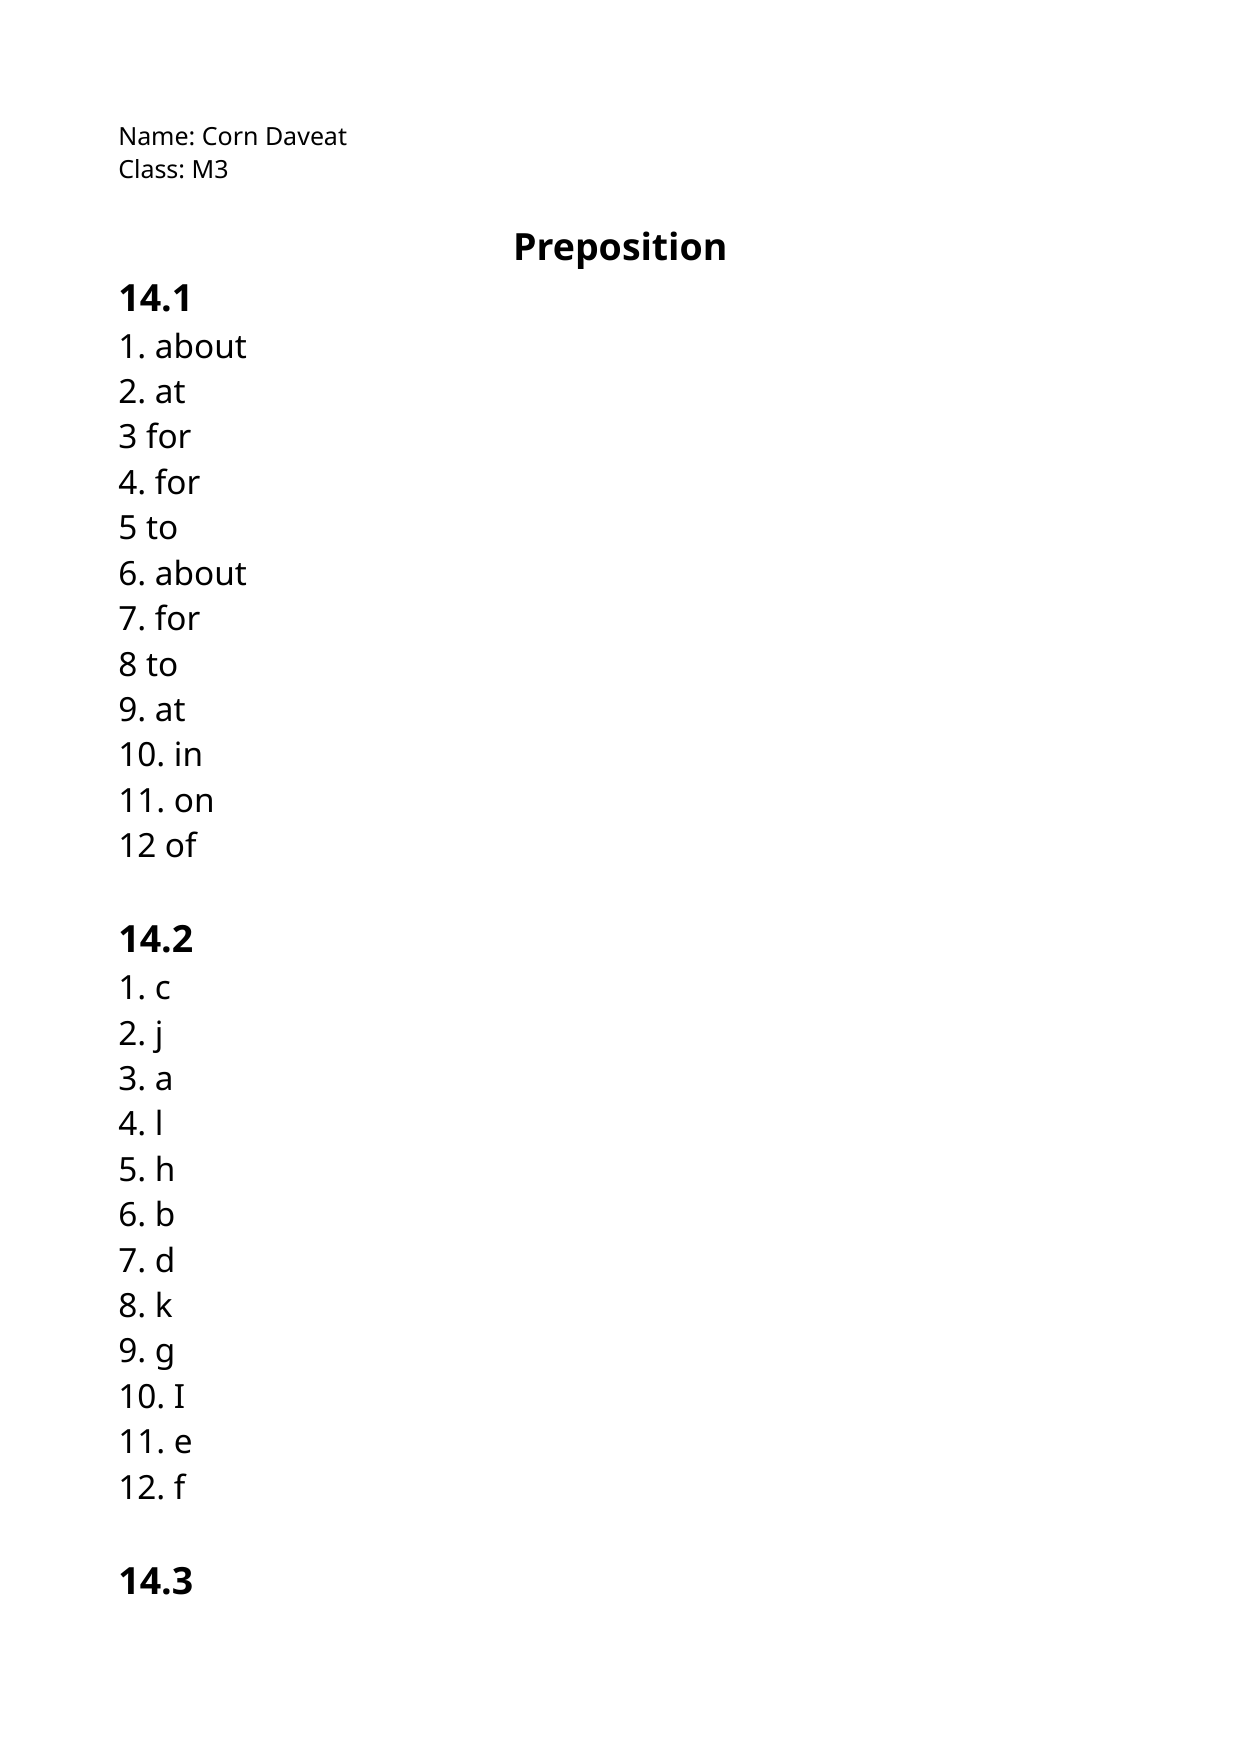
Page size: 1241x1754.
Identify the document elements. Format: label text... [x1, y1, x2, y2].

text 14.1 [118, 271, 1122, 322]
text 6. about [118, 549, 1122, 595]
text 11. on [118, 777, 1122, 822]
text 9. g [118, 1327, 1122, 1373]
text 12. f [118, 1463, 1122, 1509]
text 3. a [118, 1055, 1122, 1100]
text 5 to [118, 504, 1122, 549]
text 1. about [118, 322, 1122, 368]
text 7. for [118, 595, 1122, 640]
text 4. l [118, 1100, 1122, 1146]
text 10. in [118, 731, 1122, 777]
text 8 to [118, 640, 1122, 686]
text 14.3 [118, 1554, 1122, 1605]
text 2. j [118, 1009, 1122, 1055]
text 10. I [118, 1373, 1122, 1418]
text 4. for [118, 459, 1122, 504]
text 14.2 [118, 913, 1122, 964]
text 8. k [118, 1282, 1122, 1327]
text 7. d [118, 1236, 1122, 1282]
text 11. e [118, 1418, 1122, 1463]
text 9. at [118, 686, 1122, 731]
text 2. at [118, 368, 1122, 413]
text 12 of [118, 822, 1122, 867]
text Preposition [118, 220, 1122, 271]
text 5. h [118, 1146, 1122, 1191]
text 3 for [118, 413, 1122, 459]
text 6. b [118, 1191, 1122, 1236]
text Class: M3 [118, 152, 1122, 186]
text Name: Corn Daveat [118, 118, 1122, 152]
text 1. c [118, 964, 1122, 1009]
